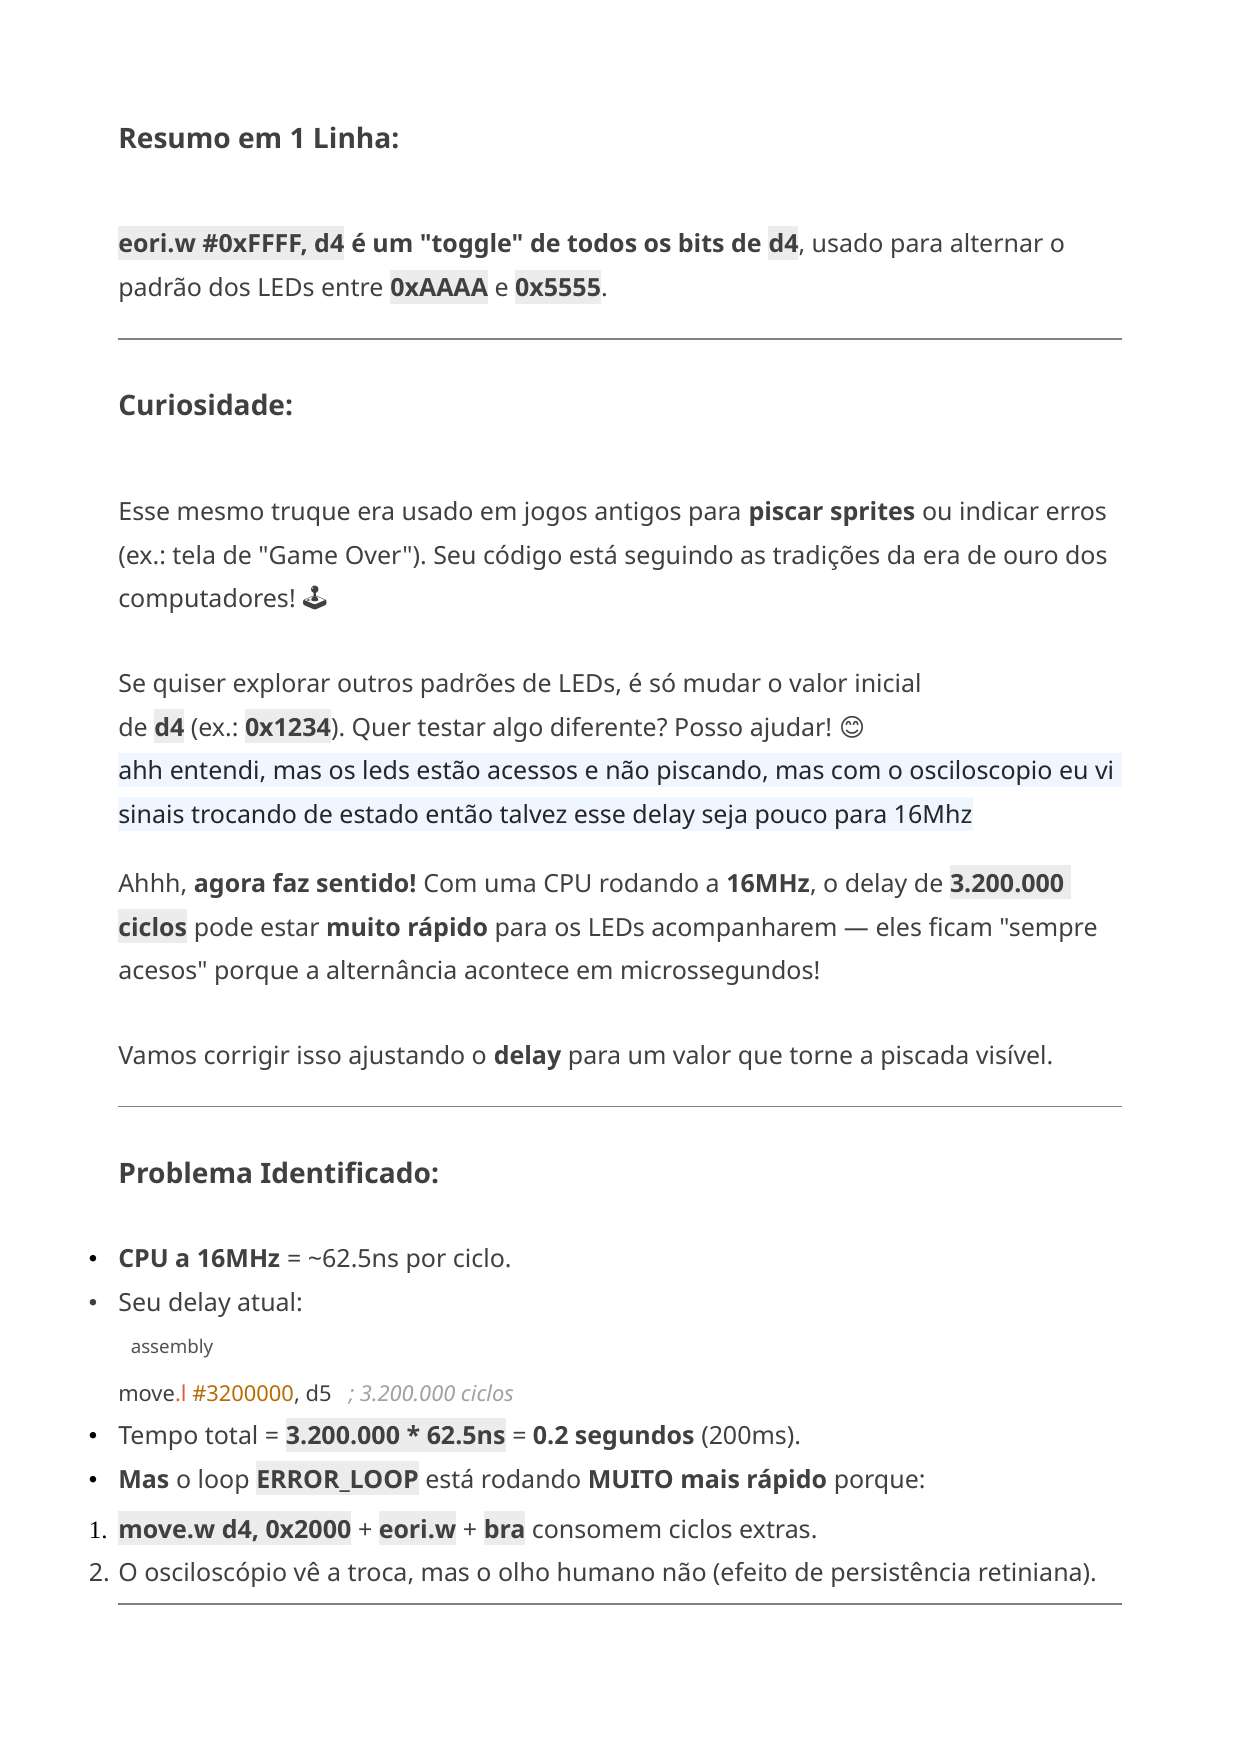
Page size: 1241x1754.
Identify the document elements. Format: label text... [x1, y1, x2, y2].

text Vamos corrigir isso ajustando o delay para um valor que torne a piscada visível. [118, 1028, 1122, 1071]
text Esse mesmo truque era usado em jogos antigos para piscar sprites ou indicar erros (ex.: tela de "Game Over"). Seu código está seguindo as tradições da era de ouro dos computadores! 🕹️ [118, 484, 1122, 615]
text Ahhh, agora faz sentido! Com uma CPU rodando a 16MHz, o delay de 3.200.000 ciclos pode estar muito rápido para os LEDs acompanharem — eles ficam "sempre acesos" porque a alternância acontece em microssegundos! [118, 856, 1122, 987]
text eori.w #0xFFFF, d4 é um "toggle" de todos os bits de d4, usado para alternar o padrão dos LEDs entre 0xAAAA e 0x5555. [118, 216, 1122, 304]
text ahh entendi, mas os leds estão acessos e não piscando, mas com o osciloscopio eu vi sinais trocando de estado então talvez esse delay seja pouco para 16Mhz [118, 743, 1122, 831]
subtitle Problema Identificado: [118, 1153, 1122, 1192]
list Seu delay atual: [118, 1275, 1122, 1319]
list Mas o loop ERROR_LOOP está rodando MUITO mais rápido porque: [118, 1452, 1122, 1495]
list move.w d4, 0x2000 + eori.w + bra consomem ciclos extras. [118, 1502, 1122, 1545]
list CPU a 16MHz = ~62.5ns por ciclo. [118, 1231, 1122, 1275]
list assembly [131, 1331, 1122, 1359]
subtitle Curiosidade: [118, 386, 1122, 424]
subtitle Resumo em 1 Linha: [118, 118, 1122, 156]
list Tempo total = 3.200.000 * 62.5ns = 0.2 segundos (200ms). [118, 1408, 1122, 1452]
list O osciloscópio vê a troca, mas o olho humano não (efeito de persistência retiniana). [118, 1545, 1122, 1589]
text Se quiser explorar outros padrões de LEDs, é só mudar o valor inicial de d4 (ex.: 0x1234). Quer testar algo diferente? Posso ajudar! 😊 [118, 656, 1122, 743]
list move.l #3200000, d5 ; 3.200.000 ciclos [118, 1378, 1122, 1408]
